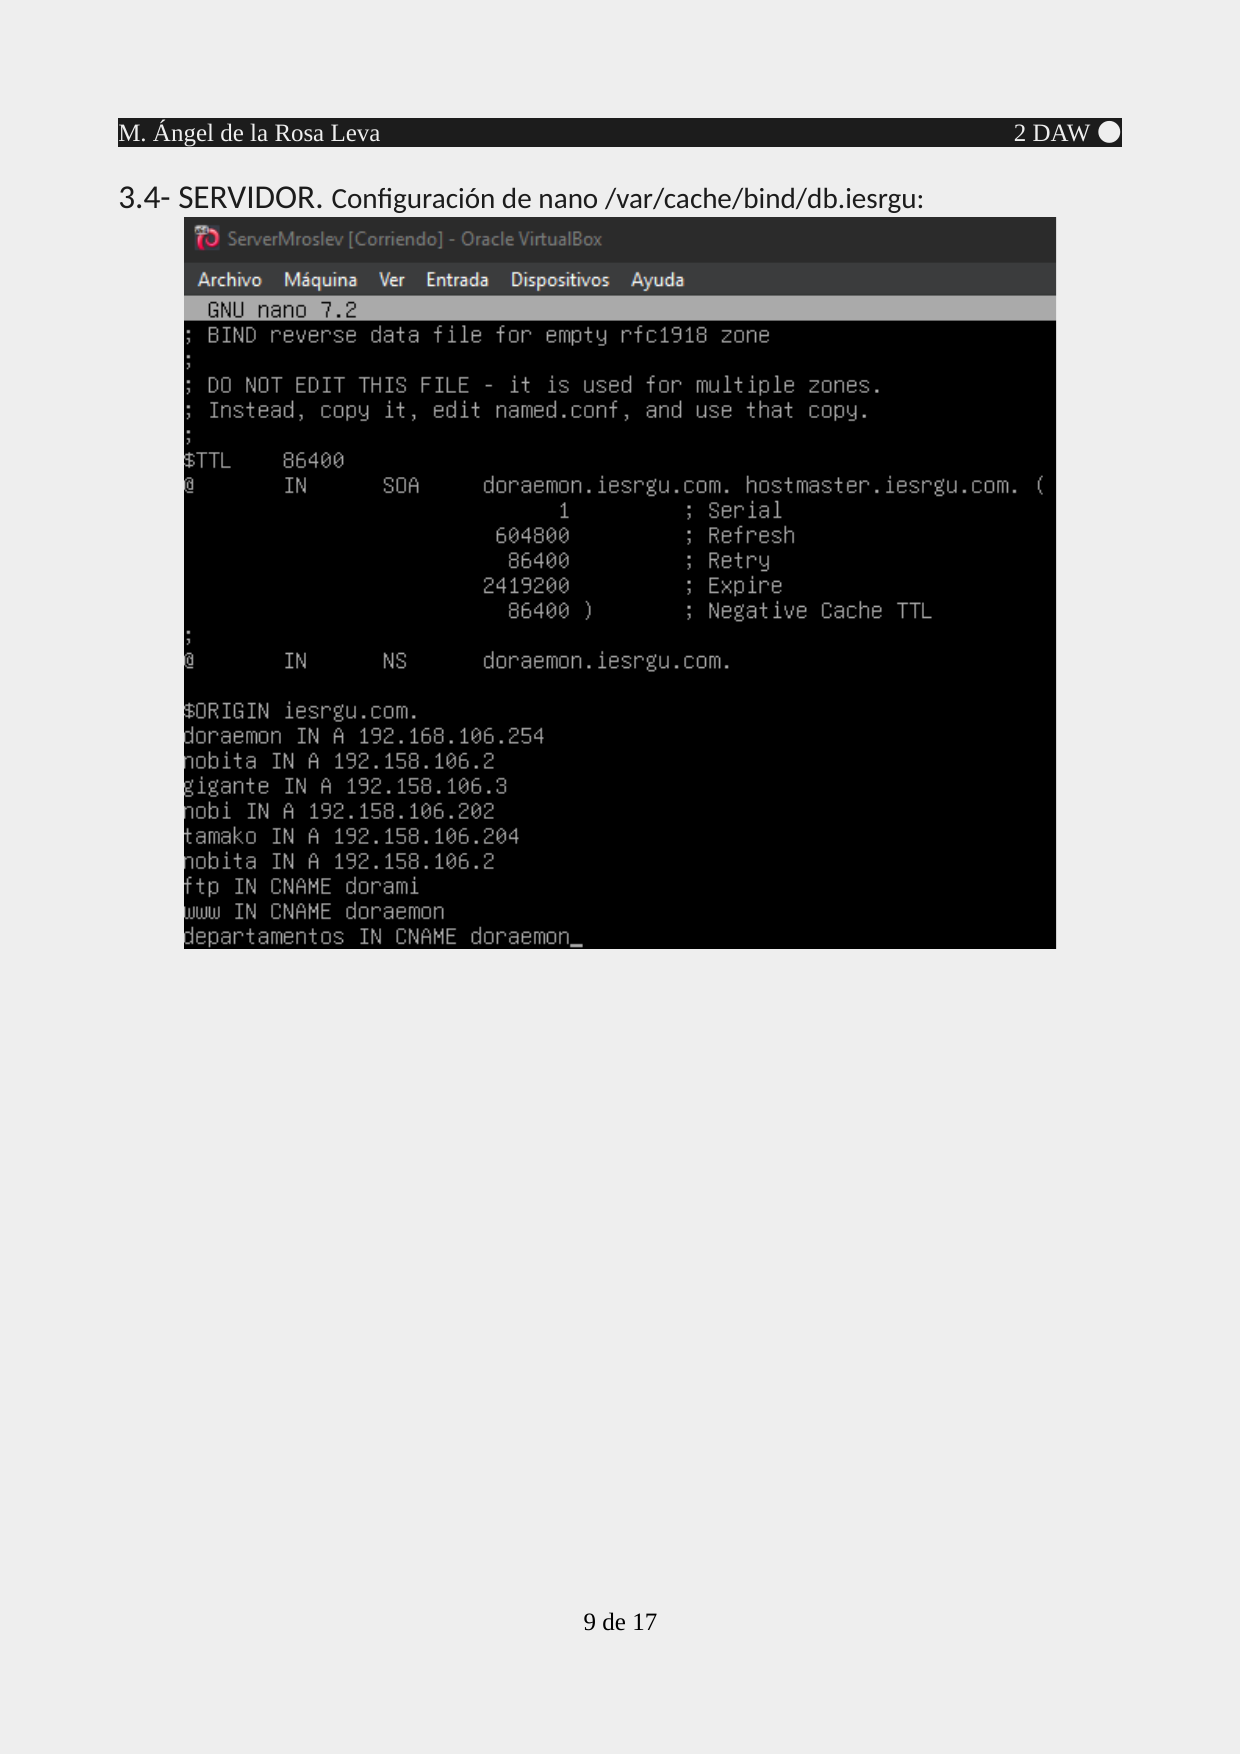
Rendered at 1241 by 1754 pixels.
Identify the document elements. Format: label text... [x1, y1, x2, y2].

picture [184, 217, 1057, 949]
text 3.4- SERVIDOR. Configuración de nano /var/cache/bind/db.iesrgu: [118, 176, 1122, 217]
